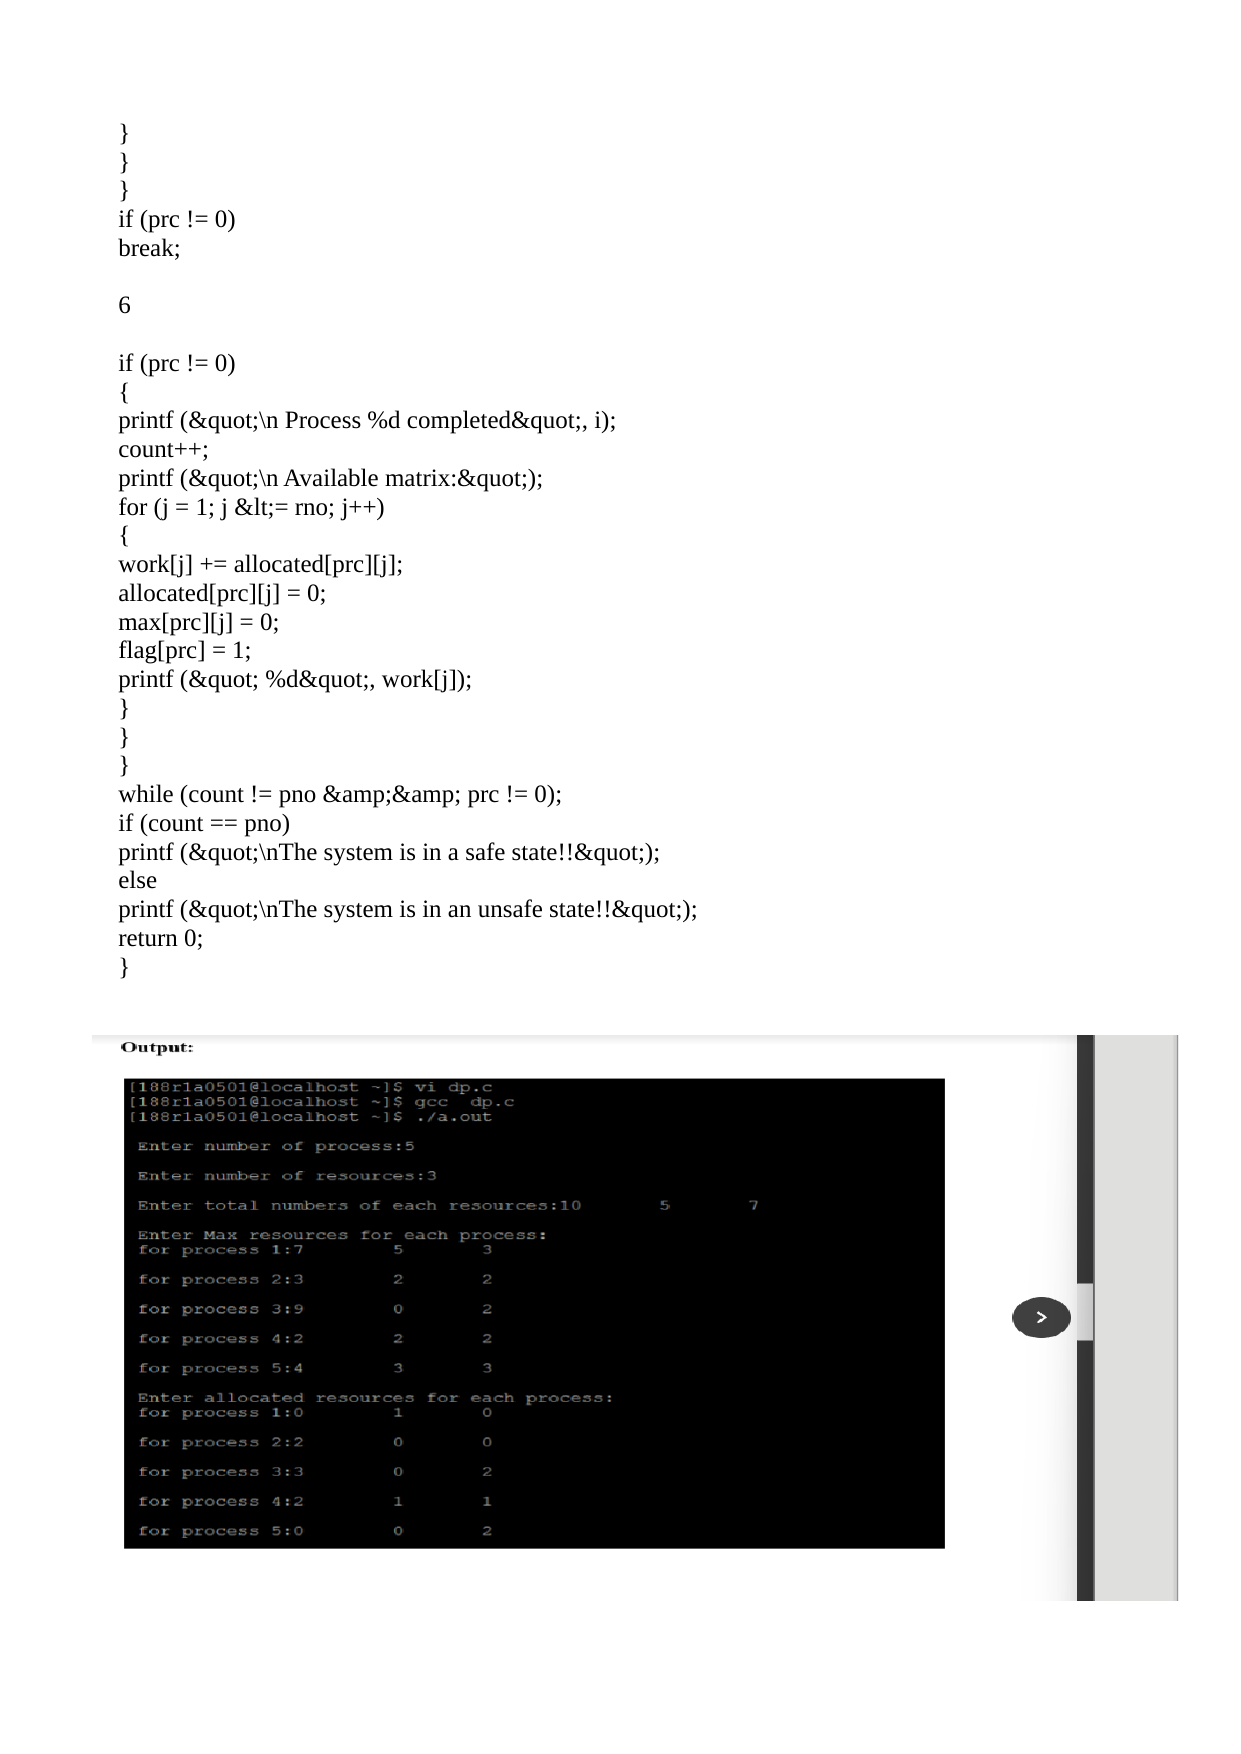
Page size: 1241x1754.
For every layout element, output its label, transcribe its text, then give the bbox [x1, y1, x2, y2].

text 6 [118, 291, 1122, 319]
text } [118, 952, 1122, 981]
text if (count == pno) [118, 808, 1122, 837]
text } [118, 722, 1122, 751]
text } [118, 176, 1122, 204]
text printf (&quot;\nThe system is in an unsafe state!!&quot;); [118, 894, 1122, 923]
text return 0; [118, 923, 1122, 952]
text printf (&quot;\nThe system is in a safe state!!&quot;); [118, 837, 1122, 866]
text { [118, 521, 1122, 549]
text printf (&quot;\n Process %d completed&quot;, i); [118, 406, 1122, 434]
text count++; [118, 434, 1122, 463]
text { [118, 377, 1122, 406]
text max[prc][j] = 0; [118, 607, 1122, 636]
picture [91, 1035, 321, 1601]
text } [118, 693, 1122, 722]
text break; [118, 233, 1122, 262]
text work[j] += allocated[prc][j]; [118, 549, 1122, 578]
text while (count != pno &amp;&amp; prc != 0); [118, 779, 1122, 808]
text else [118, 866, 1122, 894]
text printf (&quot;\n Available matrix:&quot;); [118, 463, 1122, 492]
text flag[prc] = 1; [118, 636, 1122, 664]
text allocated[prc][j] = 0; [118, 578, 1122, 607]
text if (prc != 0) [118, 348, 1122, 377]
text } [118, 118, 1122, 147]
text if (prc != 0) [118, 204, 1122, 233]
text printf (&quot; %d&quot;, work[j]); [118, 664, 1122, 693]
text } [118, 751, 1122, 779]
text } [118, 147, 1122, 176]
text for (j = 1; j &lt;= rno; j++) [118, 492, 1122, 521]
